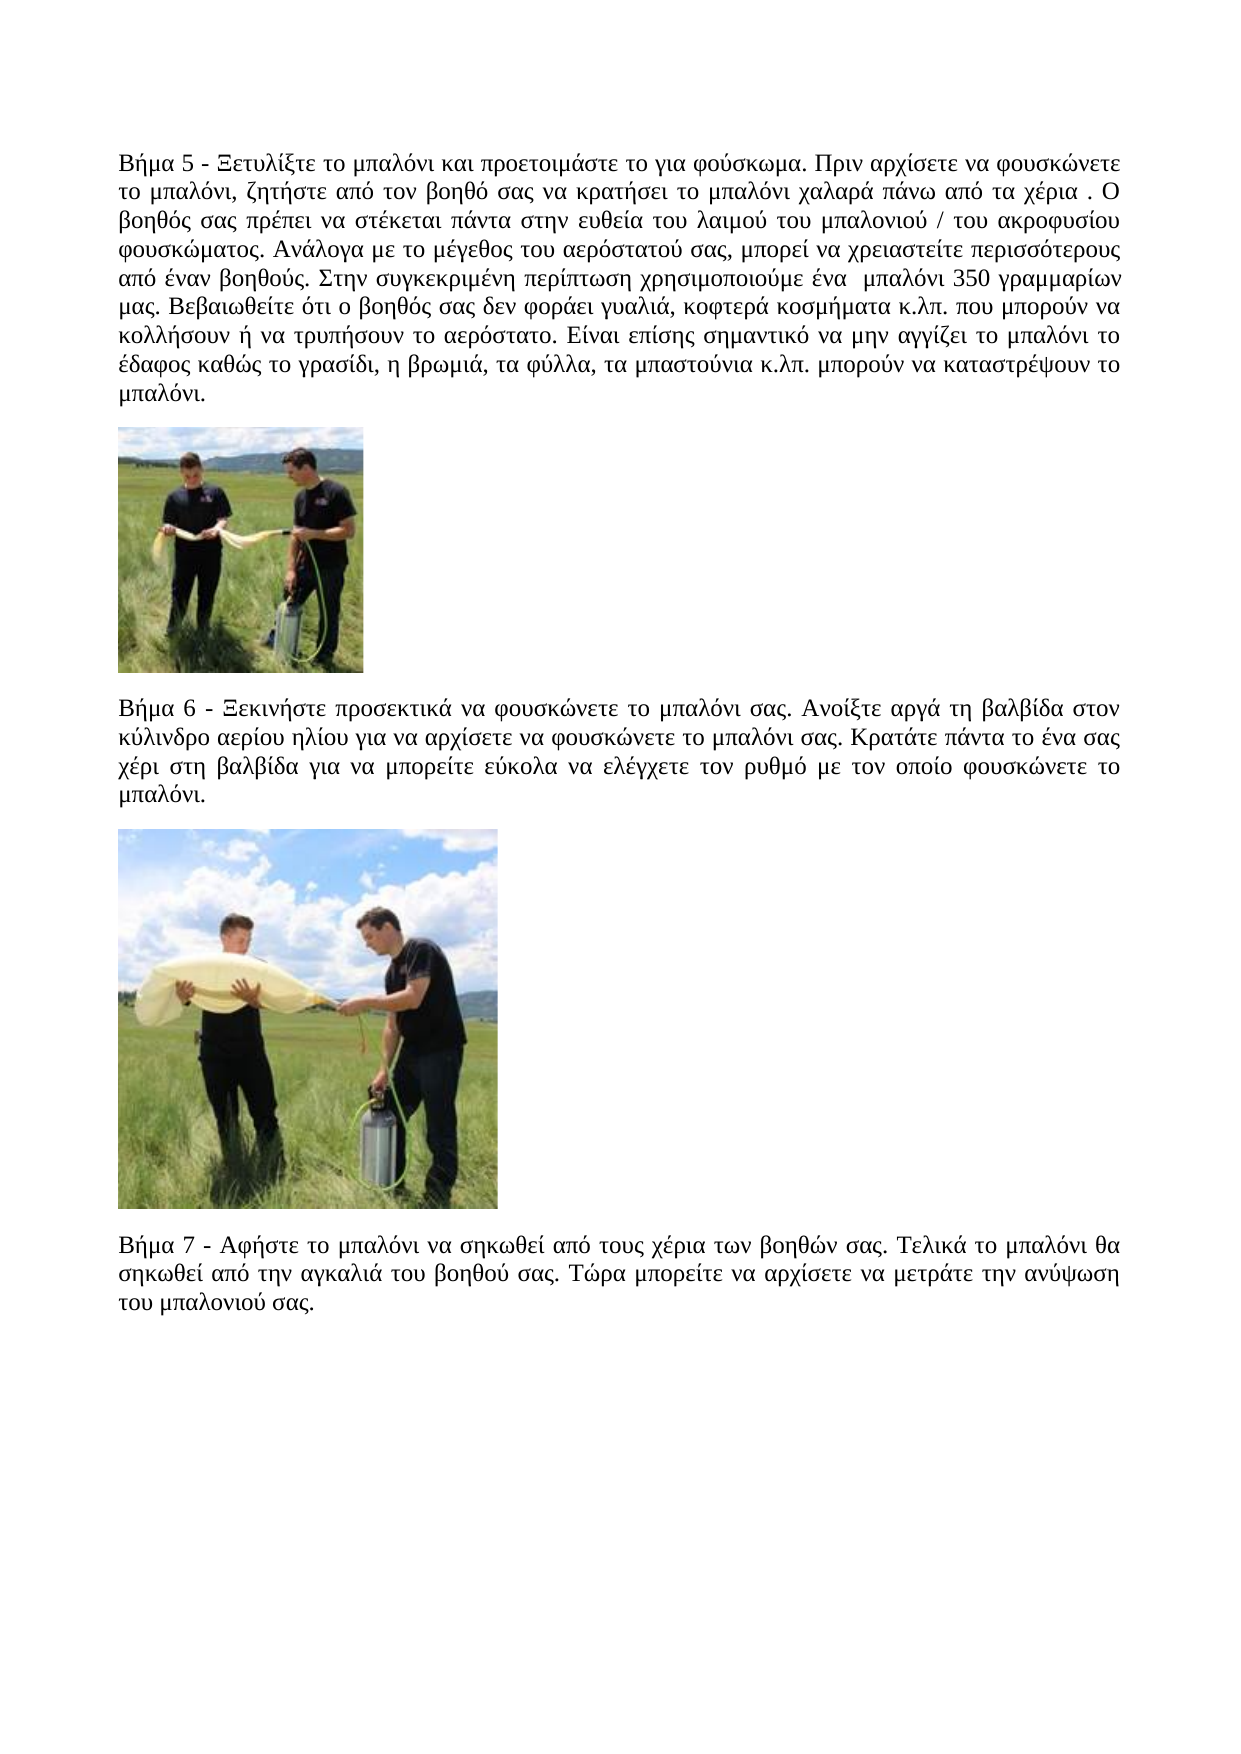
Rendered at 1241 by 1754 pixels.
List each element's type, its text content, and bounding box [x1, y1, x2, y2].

text Βήμα 7 - Αφήστε το μπαλόνι να σηκωθεί από τους χέρια των βοηθών σας. Τελικά το μπαλόνι θα σηκωθεί από την αγκαλιά του βοηθού σας. Τώρα μπορείτε να αρχίσετε να μετράτε την ανύψωση του μπαλονιού σας. [118, 1230, 1122, 1316]
text Βήμα 6 - Ξεκινήστε προσεκτικά να φουσκώνετε το μπαλόνι σας. Ανοίξτε αργά τη βαλβίδα στον κύλινδρο αερίου ηλίου για να αρχίσετε να φουσκώνετε το μπαλόνι σας. Κρατάτε πάντα το ένα σας χέρι στη βαλβίδα για να μπορείτε εύκολα να ελέγχετε τον ρυθμό με τον οποίο φουσκώνετε το μπαλόνι. [118, 693, 1122, 808]
text Βήμα 5 - Ξετυλίξτε το μπαλόνι και προετοιμάστε το για φούσκωμα. Πριν αρχίσετε να φουσκώνετε το μπαλόνι, ζητήστε από τον βοηθό σας να κρατήσει το μπαλόνι χαλαρά πάνω από τα χέρια . Ο βοηθός σας πρέπει να στέκεται πάντα στην ευθεία του λαιμού του μπαλονιού / του ακροφυσίου φουσκώματος. Ανάλογα με το μέγεθος του αερόστατού σας, μπορεί να χρειαστείτε περισσότερους από έναν βοηθούς. Στην συγκεκριμένη περίπτωση χρησιμοποιούμε ένα μπαλόνι 350 γραμμαρίων μας. Βεβαιωθείτε ότι ο βοηθός σας δεν φοράει γυαλιά, κοφτερά κοσμήματα κ.λπ. που μπορούν να κολλήσουν ή να τρυπήσουν το αερόστατο. Είναι επίσης σημαντικό να μην αγγίζει το μπαλόνι το έδαφος καθώς το γρασίδι, η βρωμιά, τα φύλλα, τα μπαστούνια κ.λπ. μπορούν να καταστρέψουν το μπαλόνι. [118, 148, 1122, 406]
